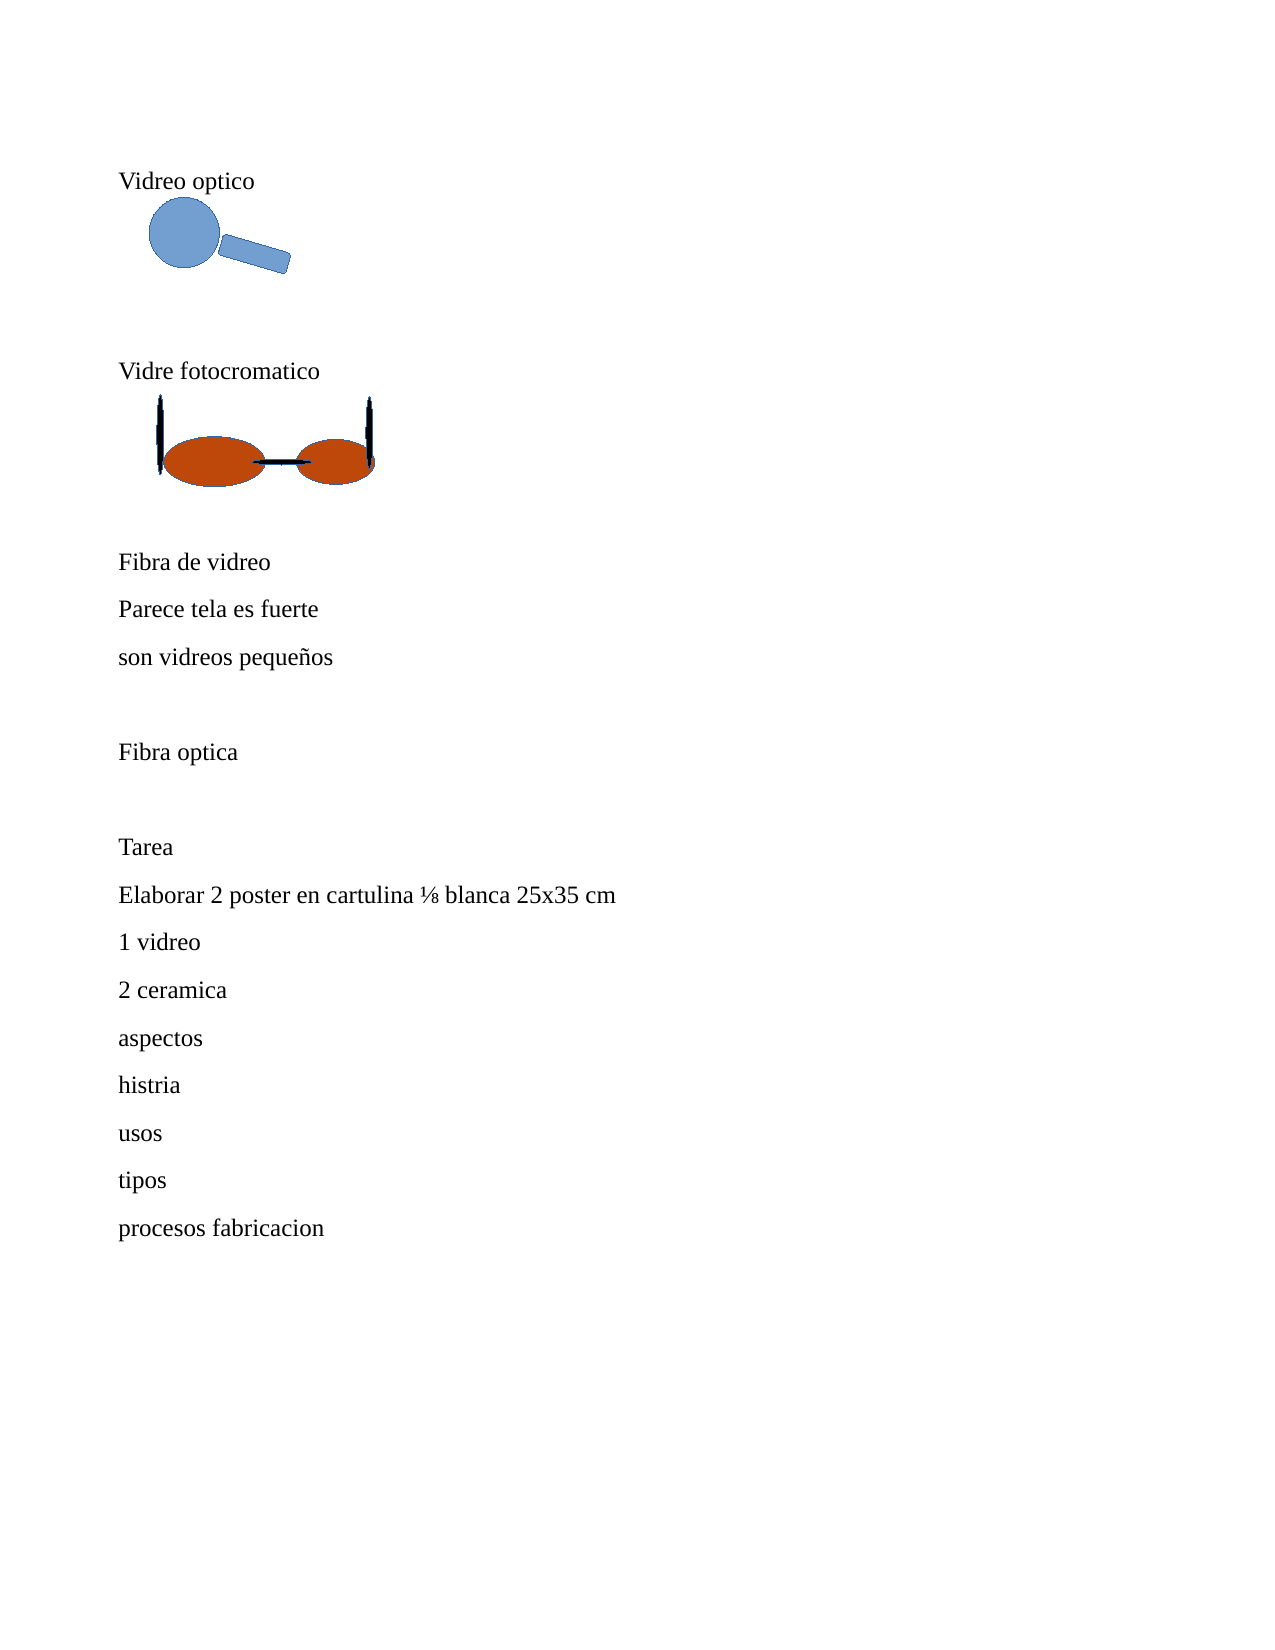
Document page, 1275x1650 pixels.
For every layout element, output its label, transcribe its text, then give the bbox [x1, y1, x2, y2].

text Elaborar 2 poster en cartulina ⅛ blanca 25x35 cm [118, 880, 1157, 908]
text son vidreos pequeños [118, 642, 1157, 671]
text histria [118, 1070, 1157, 1099]
text Vidreo optico [118, 166, 1157, 194]
text 2 ceramica [118, 975, 1157, 1004]
text Fibra de vidreo [118, 547, 1157, 575]
text tipos [118, 1165, 1157, 1194]
text Fibra optica [118, 737, 1157, 766]
text Vidre fotocromatico [118, 356, 1157, 385]
text Parece tela es fuerte [118, 594, 1157, 623]
text Tarea [118, 832, 1157, 861]
text procesos fabricacion [118, 1213, 1157, 1242]
text usos [118, 1118, 1157, 1147]
text 1 vidreo [118, 927, 1157, 956]
text aspectos [118, 1023, 1157, 1051]
